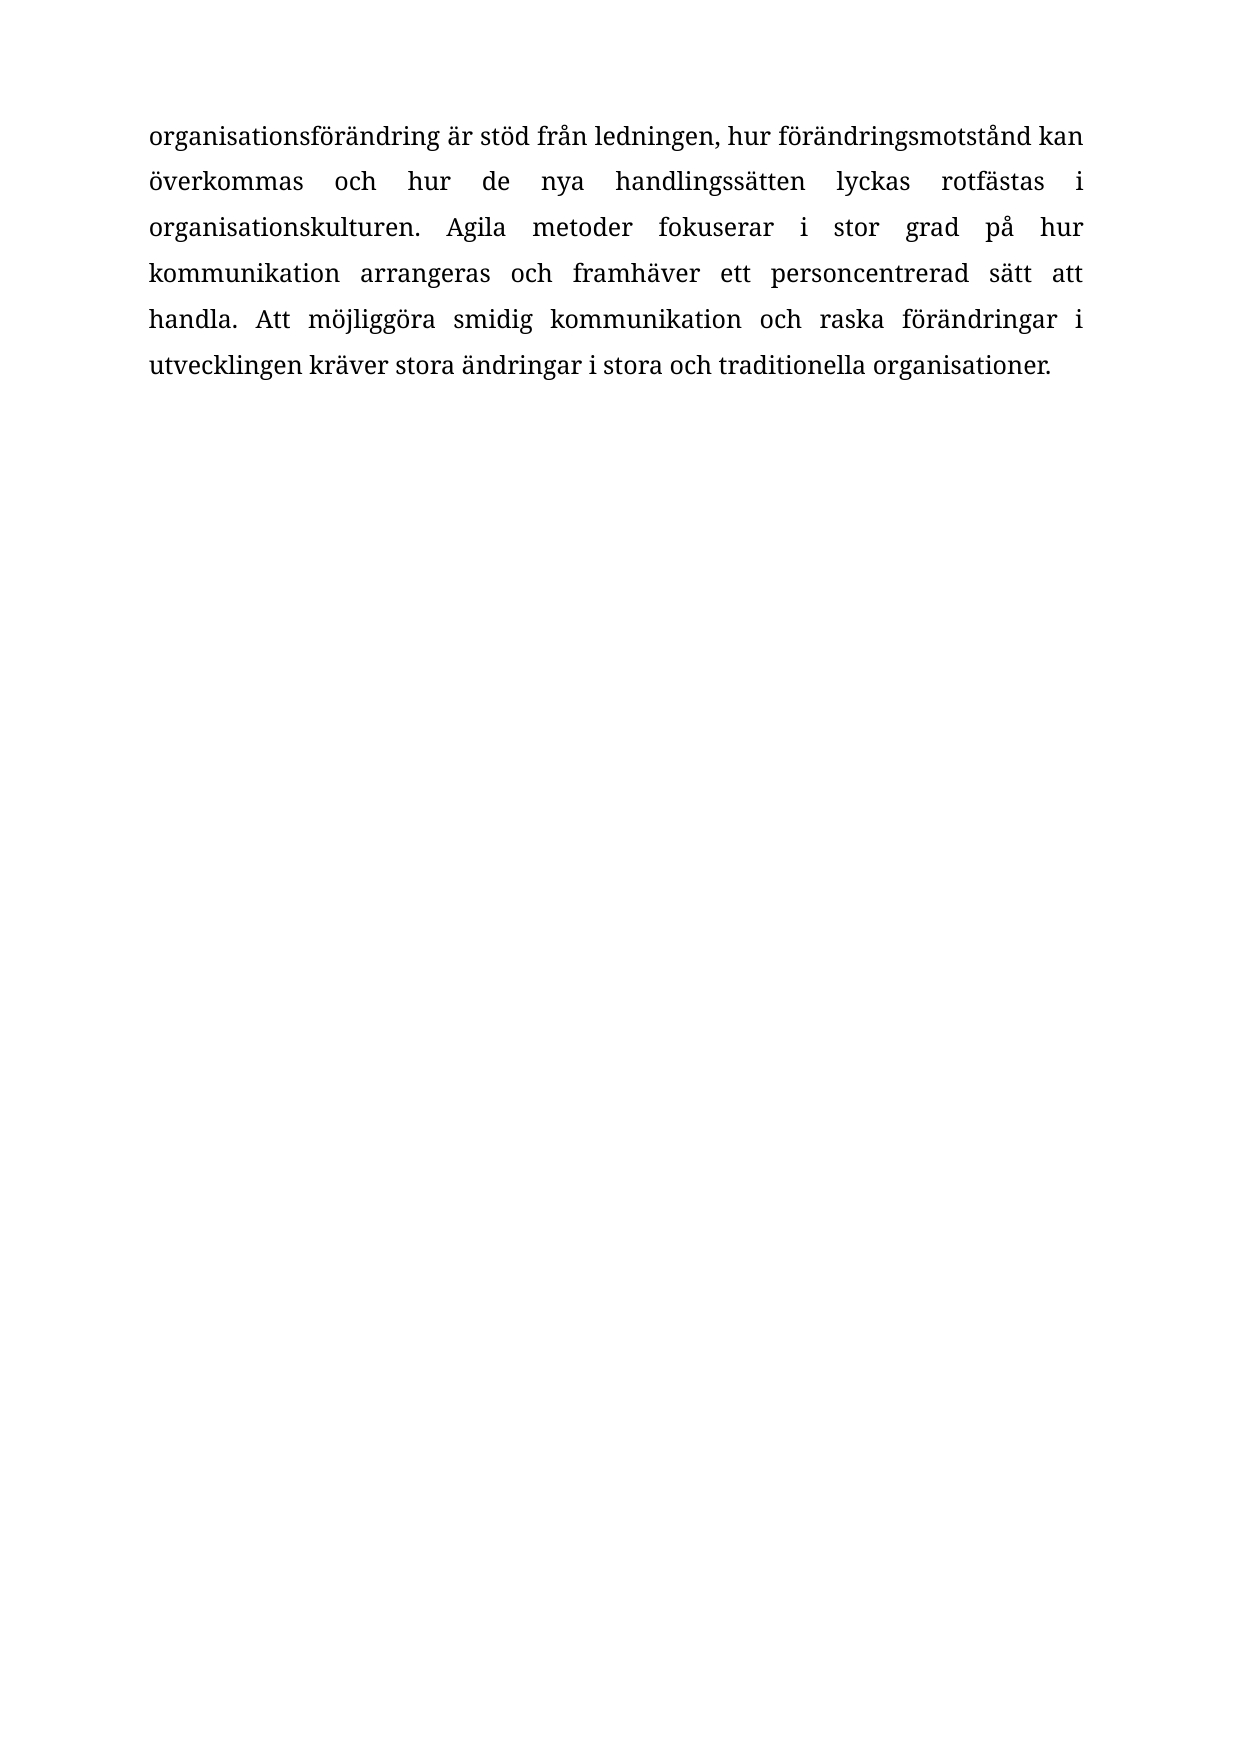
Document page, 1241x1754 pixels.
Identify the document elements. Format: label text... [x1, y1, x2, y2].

text organisationsförändring är stöd från ledningen, hur förändringsmotstånd kan överkommas och hur de nya handlingssätten lyckas rotfästas i organisationskulturen. Agila metoder fokuserar i stor grad på hur kommunikation arrangeras och framhäver ett personcentrerad sätt att handla. Att möjliggöra smidig kommunikation och raska förändringar i utvecklingen kräver stora ändringar i stora och traditionella organisationer. [148, 118, 1084, 382]
